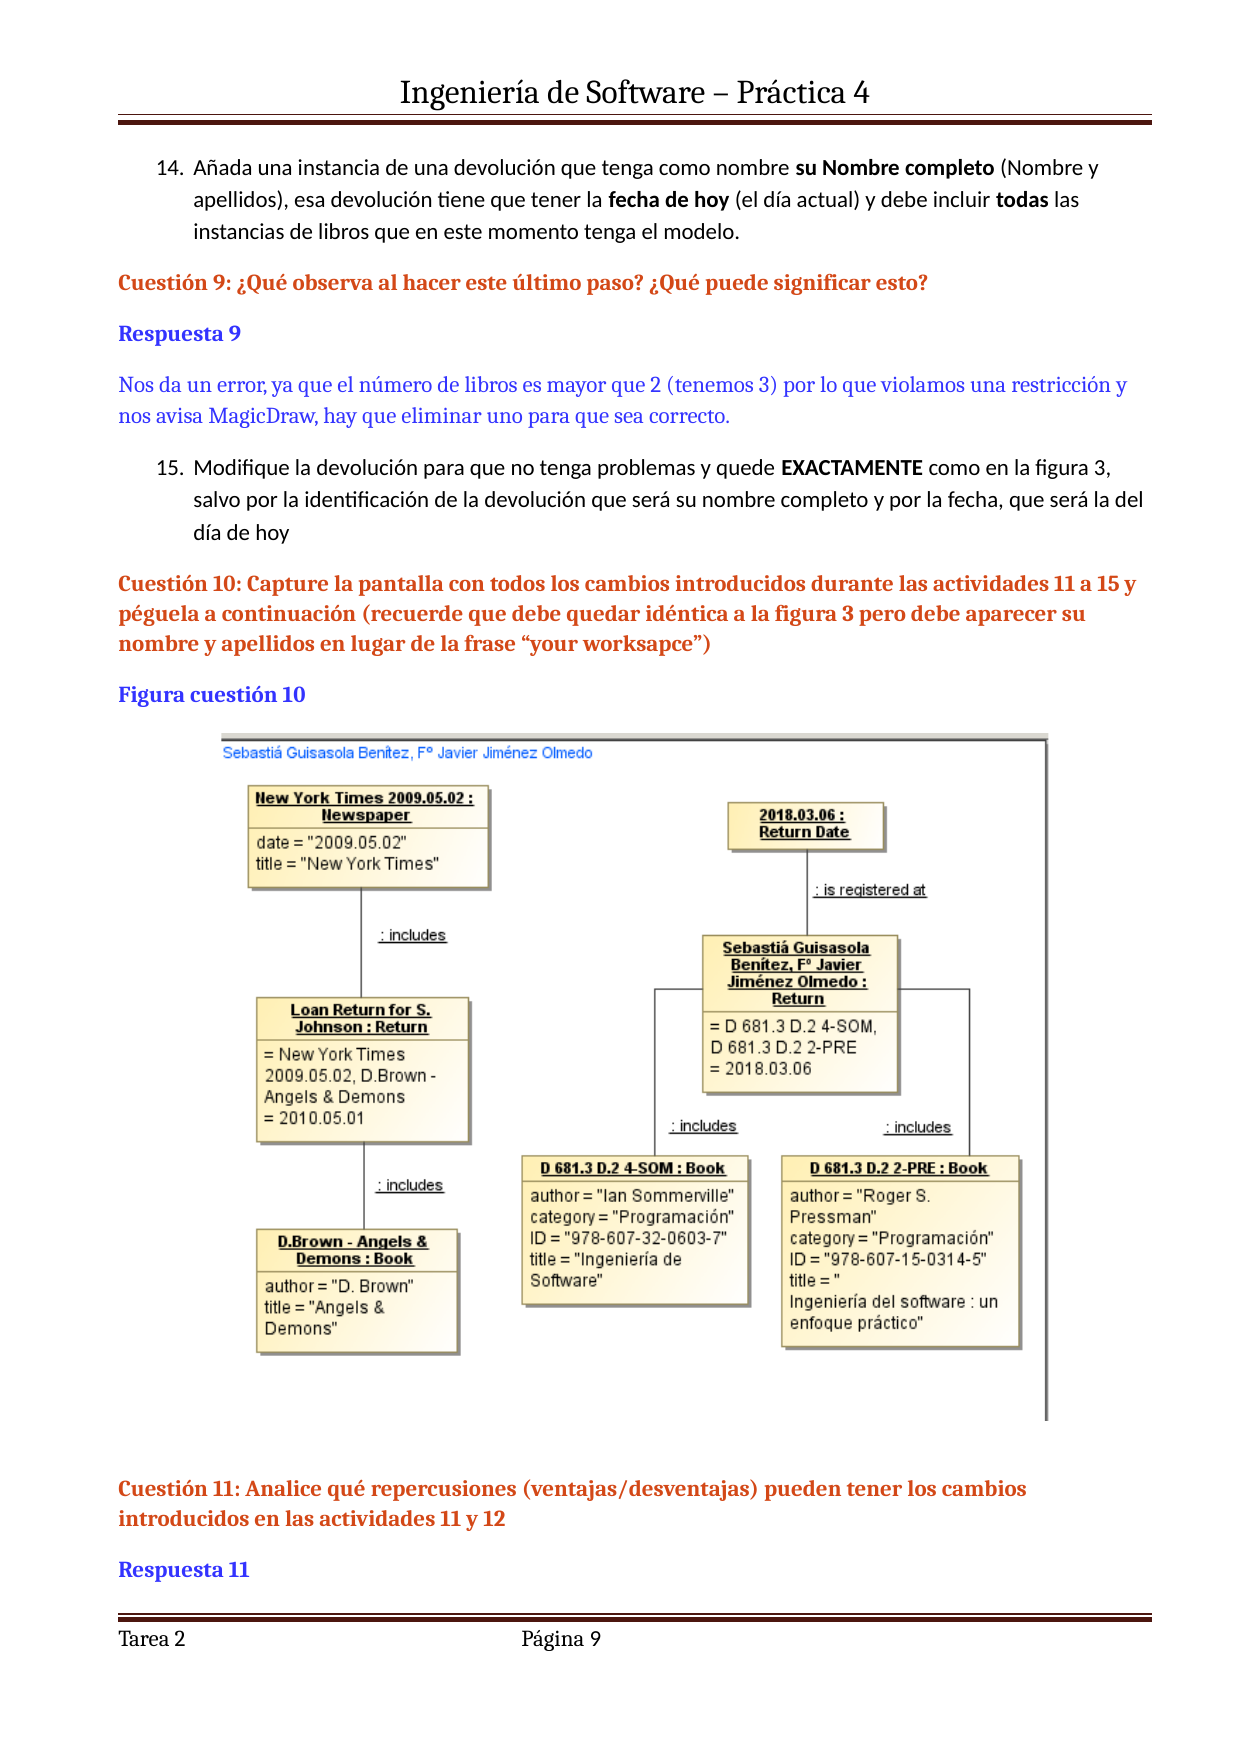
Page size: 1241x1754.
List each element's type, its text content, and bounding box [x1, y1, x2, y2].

picture [221, 733, 1049, 1421]
text Cuestión 10: Capture la pantalla con todos los cambios introducidos durante las actividades 11 a 15 y péguela a continuación (recuerde que debe quedar idéntica a la figura 3 pero debe aparecer su nombre y apellidos en lugar de la frase “your worksapce”) [118, 571, 1152, 658]
text Nos da un error, ya que el número de libros es mayor que 2 (tenemos 3) por lo que violamos una restricción y nos avisa MagicDraw, hay que eliminar uno para que sea correcto. [118, 372, 1152, 429]
text Cuestión 11: Analice qué repercusiones (ventajas/desventajas) pueden tener los cambios introducidos en las actividades 11 y 12 [118, 1476, 1152, 1532]
text Cuestión 9: ¿Qué observa al hacer este último paso? ¿Qué puede significar esto? [118, 270, 1152, 296]
text Figura cuestión 10 [118, 682, 1152, 709]
text Respuesta 9 [118, 321, 1152, 347]
list Añada una instancia de una devolución que tenga como nombre su Nombre completo (Nombre y apellidos), esa devolución tiene que tener la fecha de hoy (el día actual) y debe incluir todas las instancias de libros que en este momento tenga el modelo. [156, 153, 1152, 245]
list Modifique la devolución para que no tenga problemas y quede EXACTAMENTE como en la figura 3, salvo por la identificación de la devolución que será su nombre completo y por la fecha, que será la del día de hoy [156, 453, 1152, 546]
text Respuesta 11 [118, 1557, 1152, 1583]
